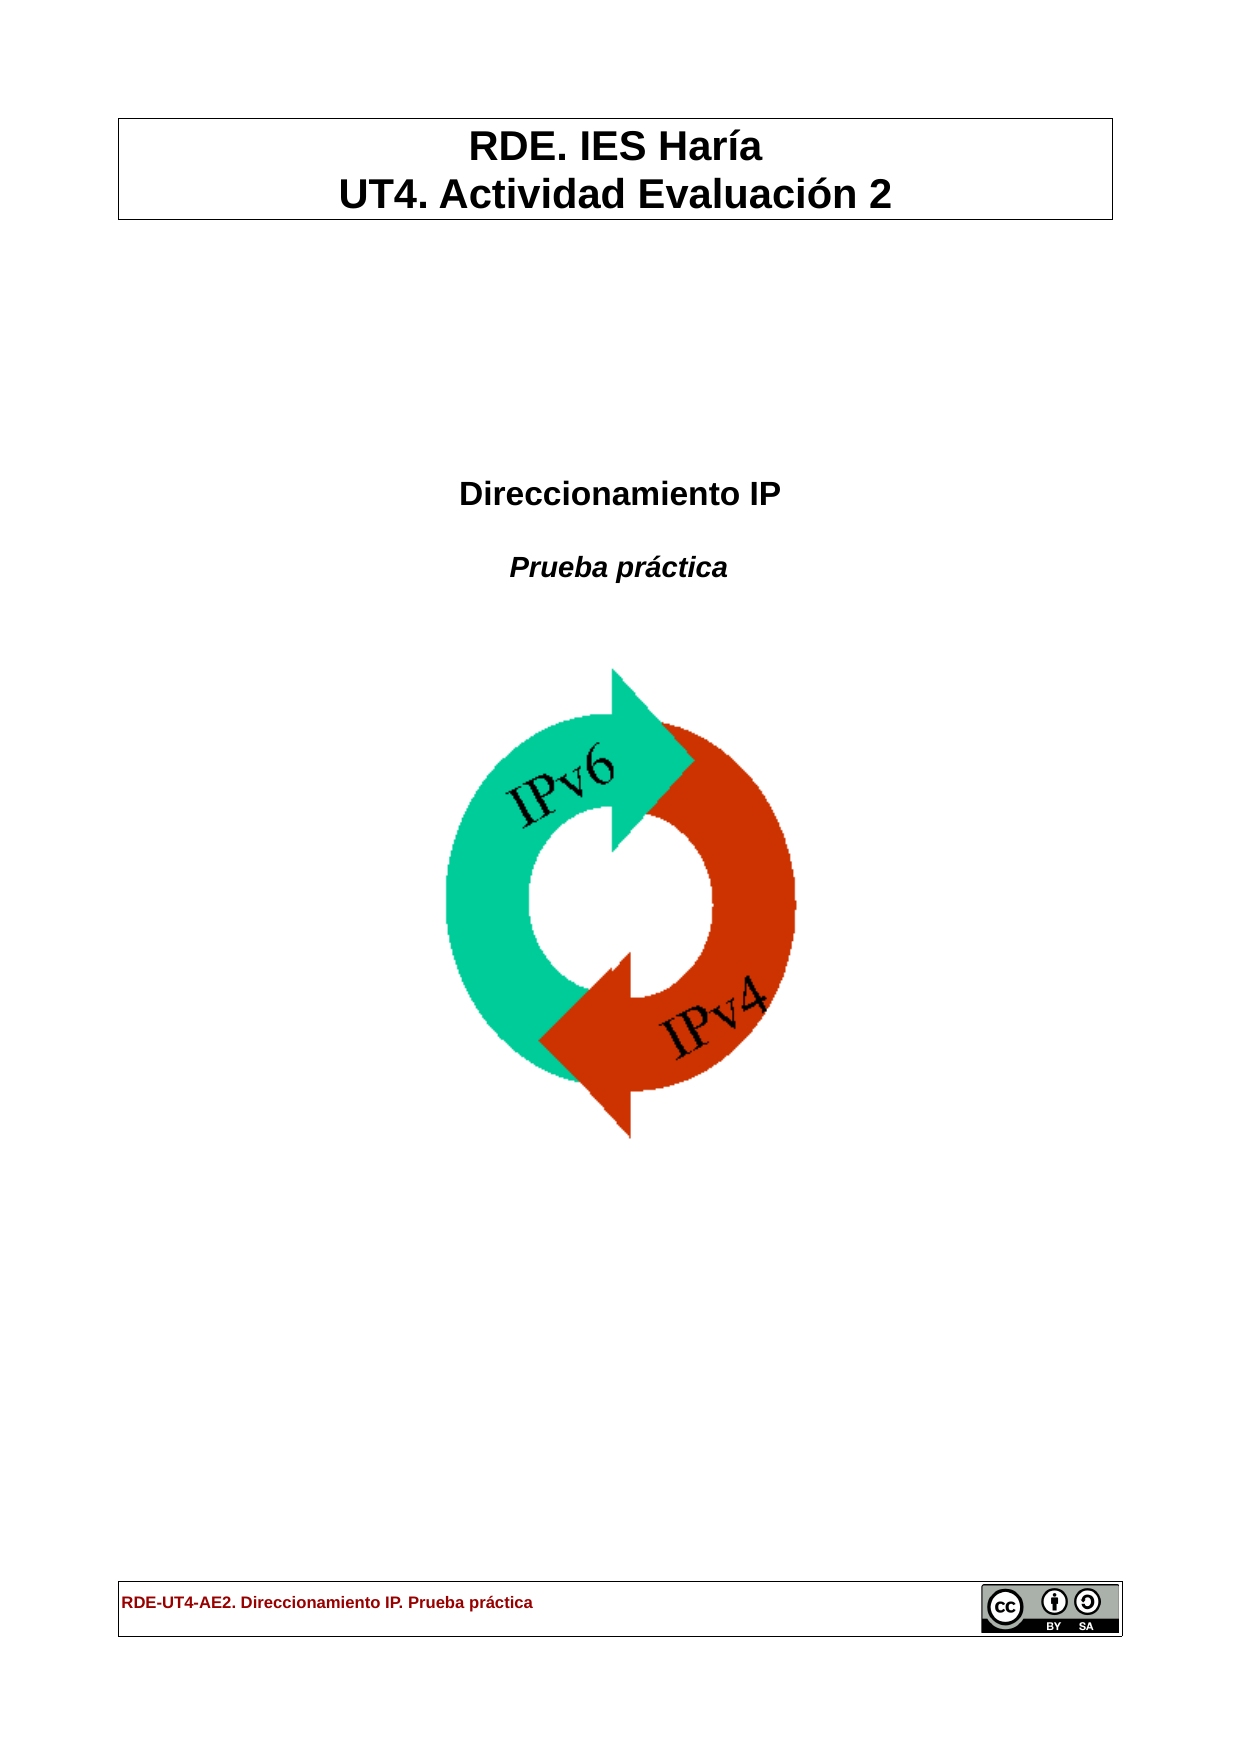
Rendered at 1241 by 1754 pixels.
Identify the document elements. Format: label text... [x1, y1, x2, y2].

text UT4. Actividad Evaluación 2 [119, 166, 1112, 219]
text RDE. IES Haría [119, 119, 1112, 166]
picture [981, 1584, 1119, 1633]
picture [437, 666, 803, 1145]
subtitle Prueba práctica [118, 550, 1122, 583]
subtitle Direccionamiento IP [118, 474, 1122, 512]
